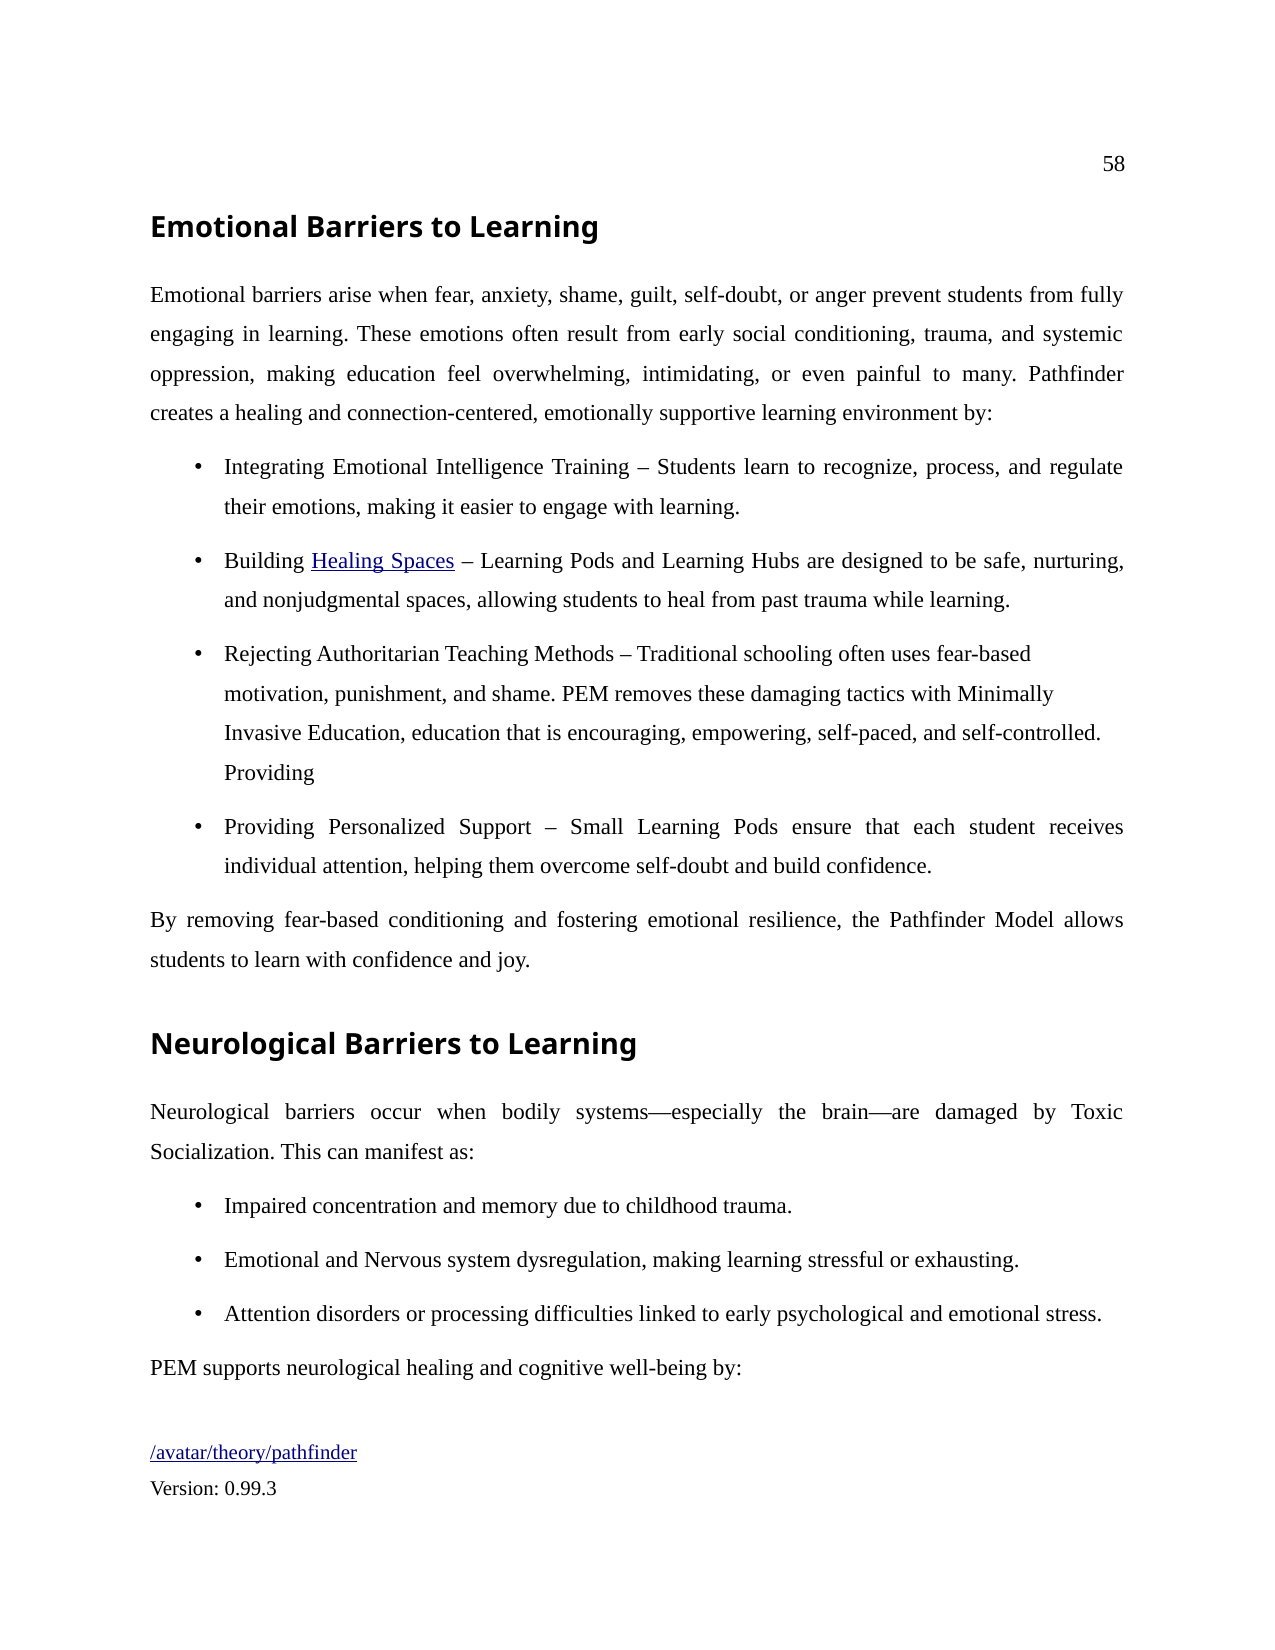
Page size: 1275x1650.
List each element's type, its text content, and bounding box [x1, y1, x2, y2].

list Integrating Emotional Intelligence Training – Students learn to recognize, process, and regulate their emotions, making it easier to engage with learning. [194, 453, 1125, 519]
subtitle Emotional Barriers to Learning [150, 206, 1125, 246]
text Emotional barriers arise when fear, anxiety, shame, guilt, self-doubt, or anger prevent students from fully engaging in learning. These emotions often result from early social conditioning, trauma, and systemic oppression, making education feel overwhelming, intimidating, or even painful to many. Pathfinder creates a healing and connection-centered, emotionally supportive learning environment by: [150, 281, 1125, 426]
text PEM supports neurological healing and cognitive well-being by: [150, 1354, 1125, 1381]
list Building Healing Spaces – Learning Pods and Learning Hubs are designed to be safe, nurturing, and nonjudgmental spaces, allowing students to heal from past trauma while learning. [194, 547, 1125, 613]
text Neurological barriers occur when bodily systems—especially the brain—are damaged by Toxic Socialization. This can manifest as: [150, 1098, 1125, 1164]
list Providing Personalized Support – Small Learning Pods ensure that each student receives individual attention, helping them overcome self-doubt and build confidence. [194, 813, 1125, 879]
list Emotional and Nervous system dysregulation, making learning stressful or exhausting. [194, 1246, 1125, 1272]
subtitle Neurological Barriers to Learning [150, 1023, 1125, 1063]
list Attention disorders or processing difficulties linked to early psychological and emotional stress. [194, 1300, 1125, 1326]
text By removing fear-based conditioning and fostering emotional resilience, the Pathfinder Model allows students to learn with confidence and joy. [150, 906, 1125, 972]
list Rejecting Authoritarian Teaching Methods – Traditional schooling often uses fear-based motivation, punishment, and shame. PEM removes these damaging tactics with Minimally Invasive Education, education that is encouraging, empowering, self-paced, and self-controlled. Providing [194, 640, 1125, 785]
list Impaired concentration and memory due to childhood trauma. [194, 1192, 1125, 1218]
